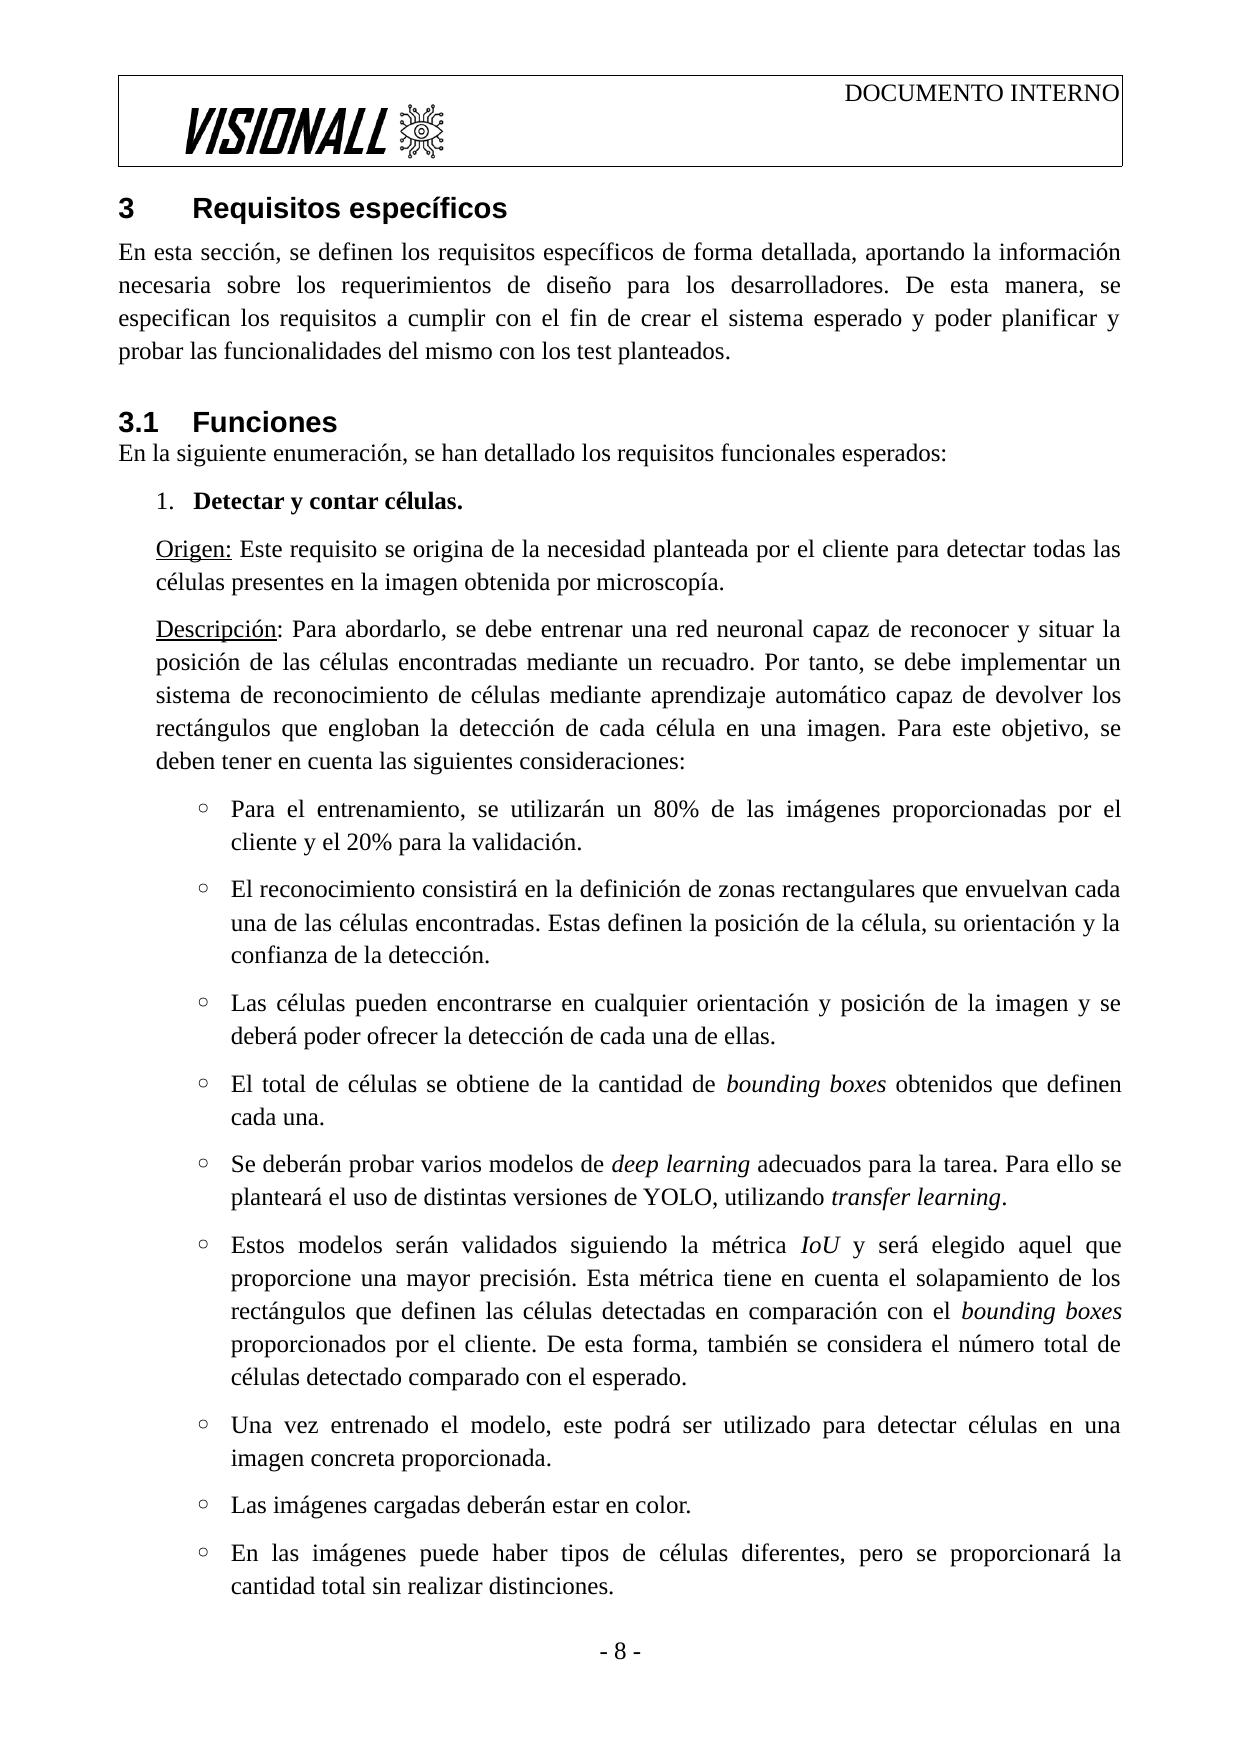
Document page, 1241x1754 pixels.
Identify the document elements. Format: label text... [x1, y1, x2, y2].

text Descripción: Para abordarlo, se debe entrenar una red neuronal capaz de reconocer y situar la posición de las células encontradas mediante un recuadro. Por tanto, se debe implementar un sistema de reconocimiento de células mediante aprendizaje automático capaz de devolver los rectángulos que engloban la detección de cada célula en una imagen. Para este objetivo, se deben tener en cuenta las siguientes consideraciones: [156, 614, 1122, 775]
text Origen: Este requisito se origina de la necesidad planteada por el cliente para detectar todas las células presentes en la imagen obtenida por microscopía. [156, 534, 1122, 595]
list El total de células se obtiene de la cantidad de bounding boxes obtenidos que definen cada una. [193, 1069, 1122, 1131]
list Una vez entrenado el modelo, este podrá ser utilizado para detectar células en una imagen concreta proporcionada. [193, 1410, 1122, 1472]
list En las imágenes puede haber tipos de células diferentes, pero se proporcionará la cantidad total sin realizar distinciones. [193, 1538, 1122, 1600]
list Detectar y contar células. [156, 486, 1122, 515]
list Se deberán probar varios modelos de deep learning adecuados para la tarea. Para ello se planteará el uso de distintas versiones de YOLO, utilizando transfer learning. [193, 1149, 1122, 1211]
list Las células pueden encontrarse en cualquier orientación y posición de la imagen y se deberá poder ofrecer la detección de cada una de ellas. [193, 988, 1122, 1050]
list Para el entrenamiento, se utilizarán un 80% de las imágenes proporcionadas por el cliente y el 20% para la validación. [193, 794, 1122, 856]
text En esta sección, se definen los requisitos específicos de forma detallada, aportando la información necesaria sobre los requerimientos de diseño para los desarrolladores. De esta manera, se especifican los requisitos a cumplir con el fin de crear el sistema esperado y poder planificar y probar las funcionalidades del mismo con los test planteados. [118, 237, 1122, 365]
subtitle Funciones [118, 405, 1122, 438]
text En la siguiente enumeración, se han detallado los requisitos funcionales esperados: [118, 438, 1122, 467]
subtitle Requisitos específicos [118, 191, 1122, 225]
list Estos modelos serán validados siguiendo la métrica IoU y será elegido aquel que proporcione una mayor precisión. Esta métrica tiene en cuenta el solapamiento de los rectángulos que definen las células detectadas en comparación con el bounding boxes proporcionados por el cliente. De esta forma, también se considera el número total de células detectado comparado con el esperado. [193, 1230, 1122, 1391]
list El reconocimiento consistirá en la definición de zonas rectangulares que envuelvan cada una de las células encontradas. Estas definen la posición de la célula, su orientación y la confianza de la detección. [193, 874, 1122, 969]
list Las imágenes cargadas deberán estar en color. [193, 1490, 1122, 1519]
